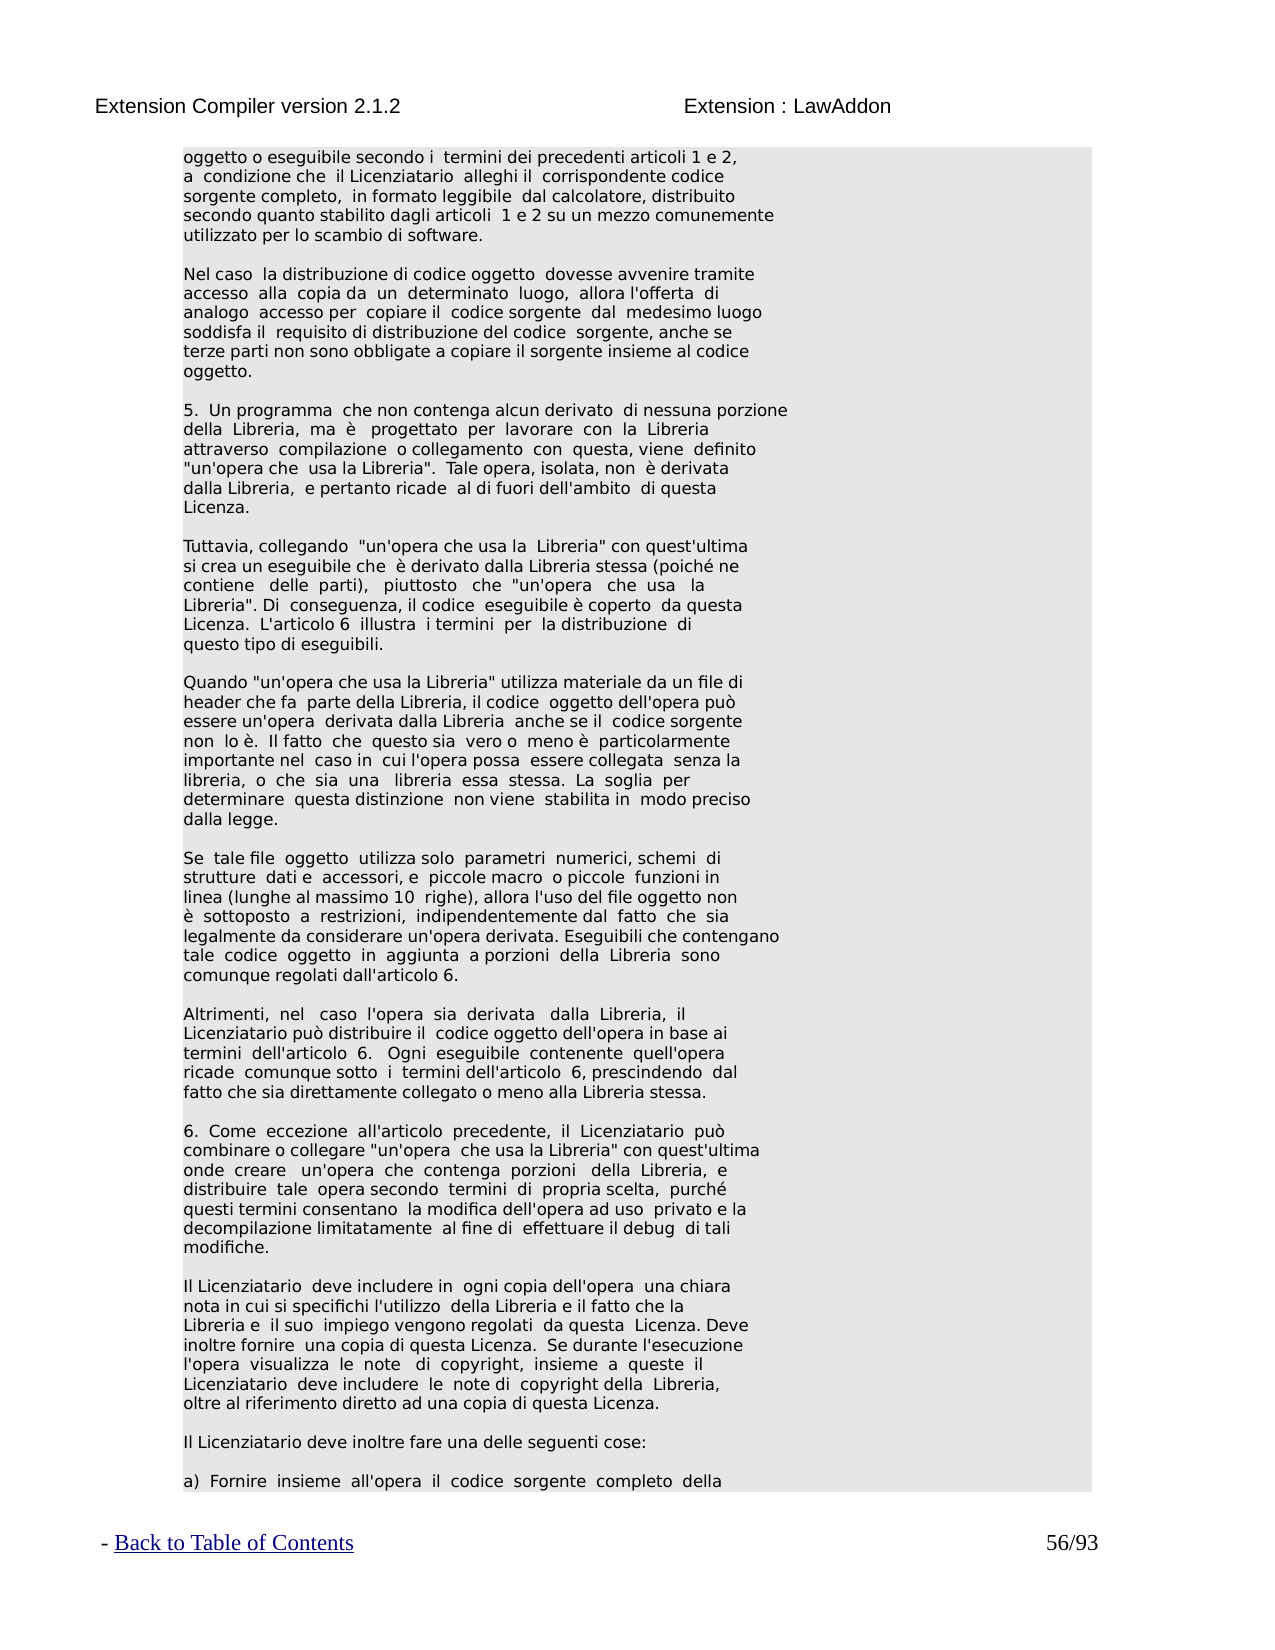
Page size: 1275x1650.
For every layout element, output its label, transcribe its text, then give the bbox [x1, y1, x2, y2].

text Il Licenziatario deve inoltre fare una delle seguenti cose: [183, 1433, 1092, 1453]
text oggetto. [183, 362, 1092, 381]
text non lo è. Il fatto che questo sia vero o meno è particolarmente [183, 732, 1092, 751]
text determinare questa distinzione non viene stabilita in modo preciso [183, 790, 1092, 810]
text header che fa parte della Libreria, il codice oggetto dell'opera può [183, 693, 1092, 712]
text Libreria". Di conseguenza, il codice eseguibile è coperto da questa [183, 596, 1092, 615]
text l'opera visualizza le note di copyright, insieme a queste il [183, 1355, 1092, 1375]
text distribuire tale opera secondo termini di propria scelta, purché [183, 1180, 1092, 1199]
text fatto che sia direttamente collegato o meno alla Libreria stessa. [183, 1082, 1092, 1102]
text ricade comunque sotto i termini dell'articolo 6, prescindendo dal [183, 1063, 1092, 1082]
text Tuttavia, collegando "un'opera che usa la Libreria" con quest'ultima [183, 537, 1092, 557]
text strutture dati e accessori, e piccole macro o piccole funzioni in [183, 868, 1092, 888]
text Licenza. L'articolo 6 illustra i termini per la distribuzione di [183, 615, 1092, 634]
text Il Licenziatario deve includere in ogni copia dell'opera una chiara [183, 1277, 1092, 1297]
text contiene delle parti), piuttosto che "un'opera che usa la [183, 576, 1092, 596]
text onde creare un'opera che contenga porzioni della Libreria, e [183, 1160, 1092, 1180]
text oltre al riferimento diretto ad una copia di questa Licenza. [183, 1394, 1092, 1414]
text Nel caso la distribuzione di codice oggetto dovesse avvenire tramite [183, 264, 1092, 284]
text Licenziatario può distribuire il codice oggetto dell'opera in base ai [183, 1024, 1092, 1043]
text secondo quanto stabilito dagli articoli 1 e 2 su un mezzo comunemente [183, 206, 1092, 225]
text utilizzato per lo scambio di software. [183, 225, 1092, 245]
text inoltre fornire una copia di questa Licenza. Se durante l'esecuzione [183, 1336, 1092, 1355]
text termini dell'articolo 6. Ogni eseguibile contenente quell'opera [183, 1043, 1092, 1063]
text questo tipo di eseguibili. [183, 634, 1092, 654]
text soddisfa il requisito di distribuzione del codice sorgente, anche se [183, 323, 1092, 342]
text decompilazione limitatamente al fine di effettuare il debug di tali [183, 1219, 1092, 1238]
text Licenziatario deve includere le note di copyright della Libreria, [183, 1375, 1092, 1394]
text nota in cui si specifichi l'utilizzo della Libreria e il fatto che la [183, 1297, 1092, 1316]
text a) Fornire insieme all'opera il codice sorgente completo della [183, 1472, 1092, 1492]
text sorgente completo, in formato leggibile dal calcolatore, distribuito [183, 186, 1092, 206]
text analogo accesso per copiare il codice sorgente dal medesimo luogo [183, 303, 1092, 323]
text 6. Come eccezione all'articolo precedente, il Licenziatario può [183, 1121, 1092, 1141]
text è sottoposto a restrizioni, indipendentemente dal fatto che sia [183, 907, 1092, 927]
text Libreria e il suo impiego vengono regolati da questa Licenza. Deve [183, 1316, 1092, 1336]
text modifiche. [183, 1238, 1092, 1258]
text 5. Un programma che non contenga alcun derivato di nessuna porzione [183, 401, 1092, 420]
text della Libreria, ma è progettato per lavorare con la Libreria [183, 420, 1092, 440]
text tale codice oggetto in aggiunta a porzioni della Libreria sono [183, 946, 1092, 966]
text dalla Libreria, e pertanto ricade al di fuori dell'ambito di questa [183, 479, 1092, 498]
text accesso alla copia da un determinato luogo, allora l'offerta di [183, 284, 1092, 303]
text importante nel caso in cui l'opera possa essere collegata senza la [183, 751, 1092, 771]
text terze parti non sono obbligate a copiare il sorgente insieme al codice [183, 342, 1092, 362]
text si crea un eseguibile che è derivato dalla Libreria stessa (poiché ne [183, 557, 1092, 576]
text combinare o collegare "un'opera che usa la Libreria" con quest'ultima [183, 1141, 1092, 1160]
text Altrimenti, nel caso l'opera sia derivata dalla Libreria, il [183, 1004, 1092, 1024]
text Quando "un'opera che usa la Libreria" utilizza materiale da un file di [183, 673, 1092, 693]
text libreria, o che sia una libreria essa stessa. La soglia per [183, 771, 1092, 790]
text legalmente da considerare un'opera derivata. Eseguibili che contengano [183, 927, 1092, 946]
text Se tale file oggetto utilizza solo parametri numerici, schemi di [183, 849, 1092, 868]
text questi termini consentano la modifica dell'opera ad uso privato e la [183, 1199, 1092, 1219]
text Licenza. [183, 498, 1092, 518]
text essere un'opera derivata dalla Libreria anche se il codice sorgente [183, 712, 1092, 732]
text comunque regolati dall'articolo 6. [183, 966, 1092, 985]
text oggetto o eseguibile secondo i termini dei precedenti articoli 1 e 2, [183, 147, 1092, 167]
text a condizione che il Licenziatario alleghi il corrispondente codice [183, 167, 1092, 186]
text attraverso compilazione o collegamento con questa, viene definito [183, 440, 1092, 459]
text dalla legge. [183, 810, 1092, 829]
text linea (lunghe al massimo 10 righe), allora l'uso del file oggetto non [183, 888, 1092, 907]
text "un'opera che usa la Libreria". Tale opera, isolata, non è derivata [183, 459, 1092, 479]
